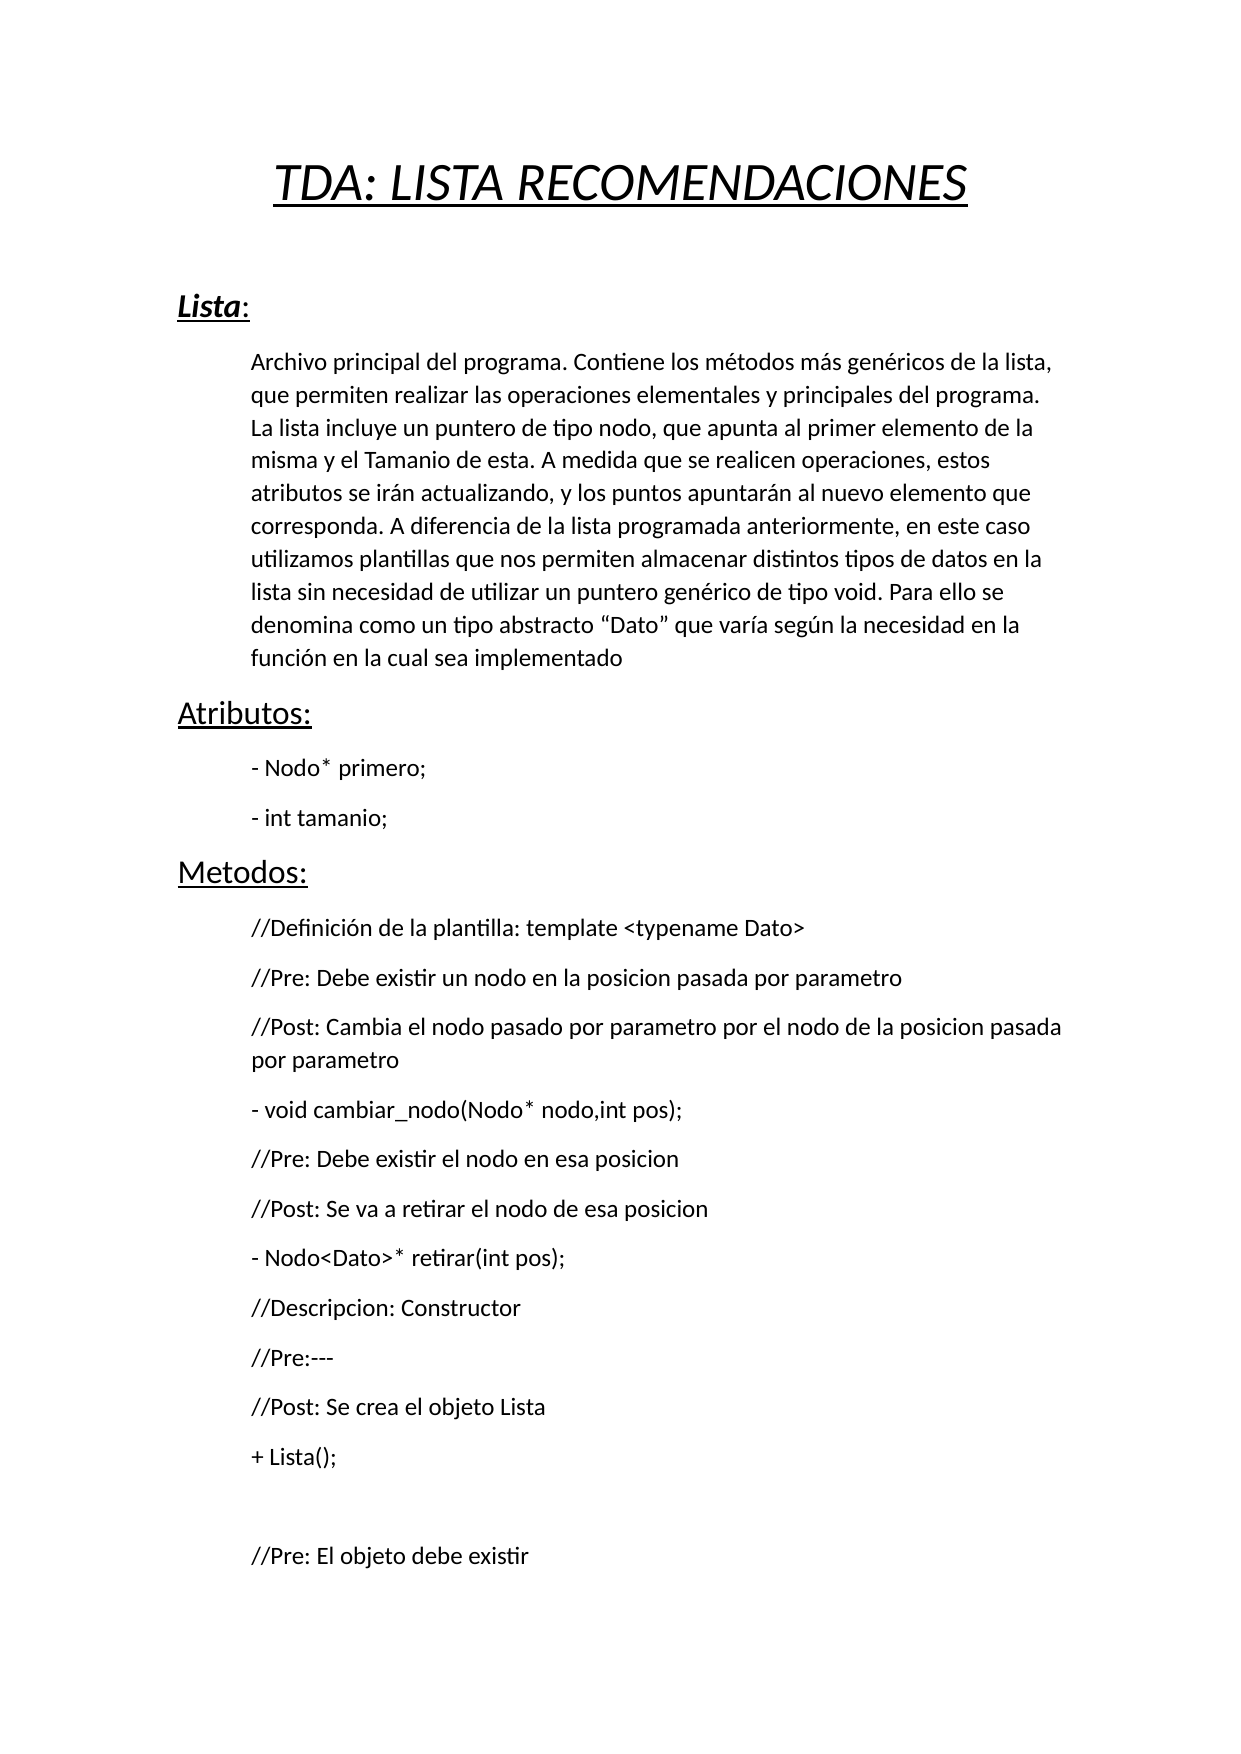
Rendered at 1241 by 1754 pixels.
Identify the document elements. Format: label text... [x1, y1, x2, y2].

text + Lista(); [177, 1441, 1063, 1471]
text //Pre: Debe existir un nodo en la posicion pasada por parametro [177, 962, 1063, 992]
text //Pre: Debe existir el nodo en esa posicion [177, 1143, 1063, 1174]
text //Pre:--- [177, 1342, 1063, 1372]
text //Post: Se va a retirar el nodo de esa posicion [177, 1193, 1063, 1223]
text //Descripcion: Constructor [177, 1292, 1063, 1323]
text Atributos: [177, 692, 1063, 732]
text - Nodo* primero; [177, 752, 1063, 783]
text //Pre: El objeto debe existir [177, 1540, 1063, 1571]
text TDA: LISTA RECOMENDACIONES [177, 148, 1063, 214]
text //Post: Se crea el objeto Lista [177, 1391, 1063, 1422]
text - int tamanio; [177, 802, 1063, 832]
text Metodos: [177, 851, 1063, 892]
text - void cambiar_nodo(Nodo* nodo,int pos); [177, 1094, 1063, 1124]
text Lista: [177, 285, 1063, 326]
text - Nodo<Dato>* retirar(int pos); [177, 1242, 1063, 1273]
text Archivo principal del programa. Contiene los métodos más genéricos de la lista, que permiten realizar las operaciones elementales y principales del programa. La lista incluye un puntero de tipo nodo, que apunta al primer elemento de la misma y el Tamanio de esta. A medida que se realicen operaciones, estos atributos se irán actualizando, y los puntos apuntarán al nuevo elemento que corresponda. A diferencia de la lista programada anteriormente, en este caso utilizamos plantillas que nos permiten almacenar distintos tipos de datos en la lista sin necesidad de utilizar un puntero genérico de tipo void. Para ello se denomina como un tipo abstracto “Dato” que varía según la necesidad en la función en la cual sea implementado [251, 346, 1063, 673]
text //Definición de la plantilla: template <typename Dato> [177, 912, 1063, 943]
text //Post: Cambia el nodo pasado por parametro por el nodo de la posicion pasada por parametro [251, 1011, 1063, 1075]
